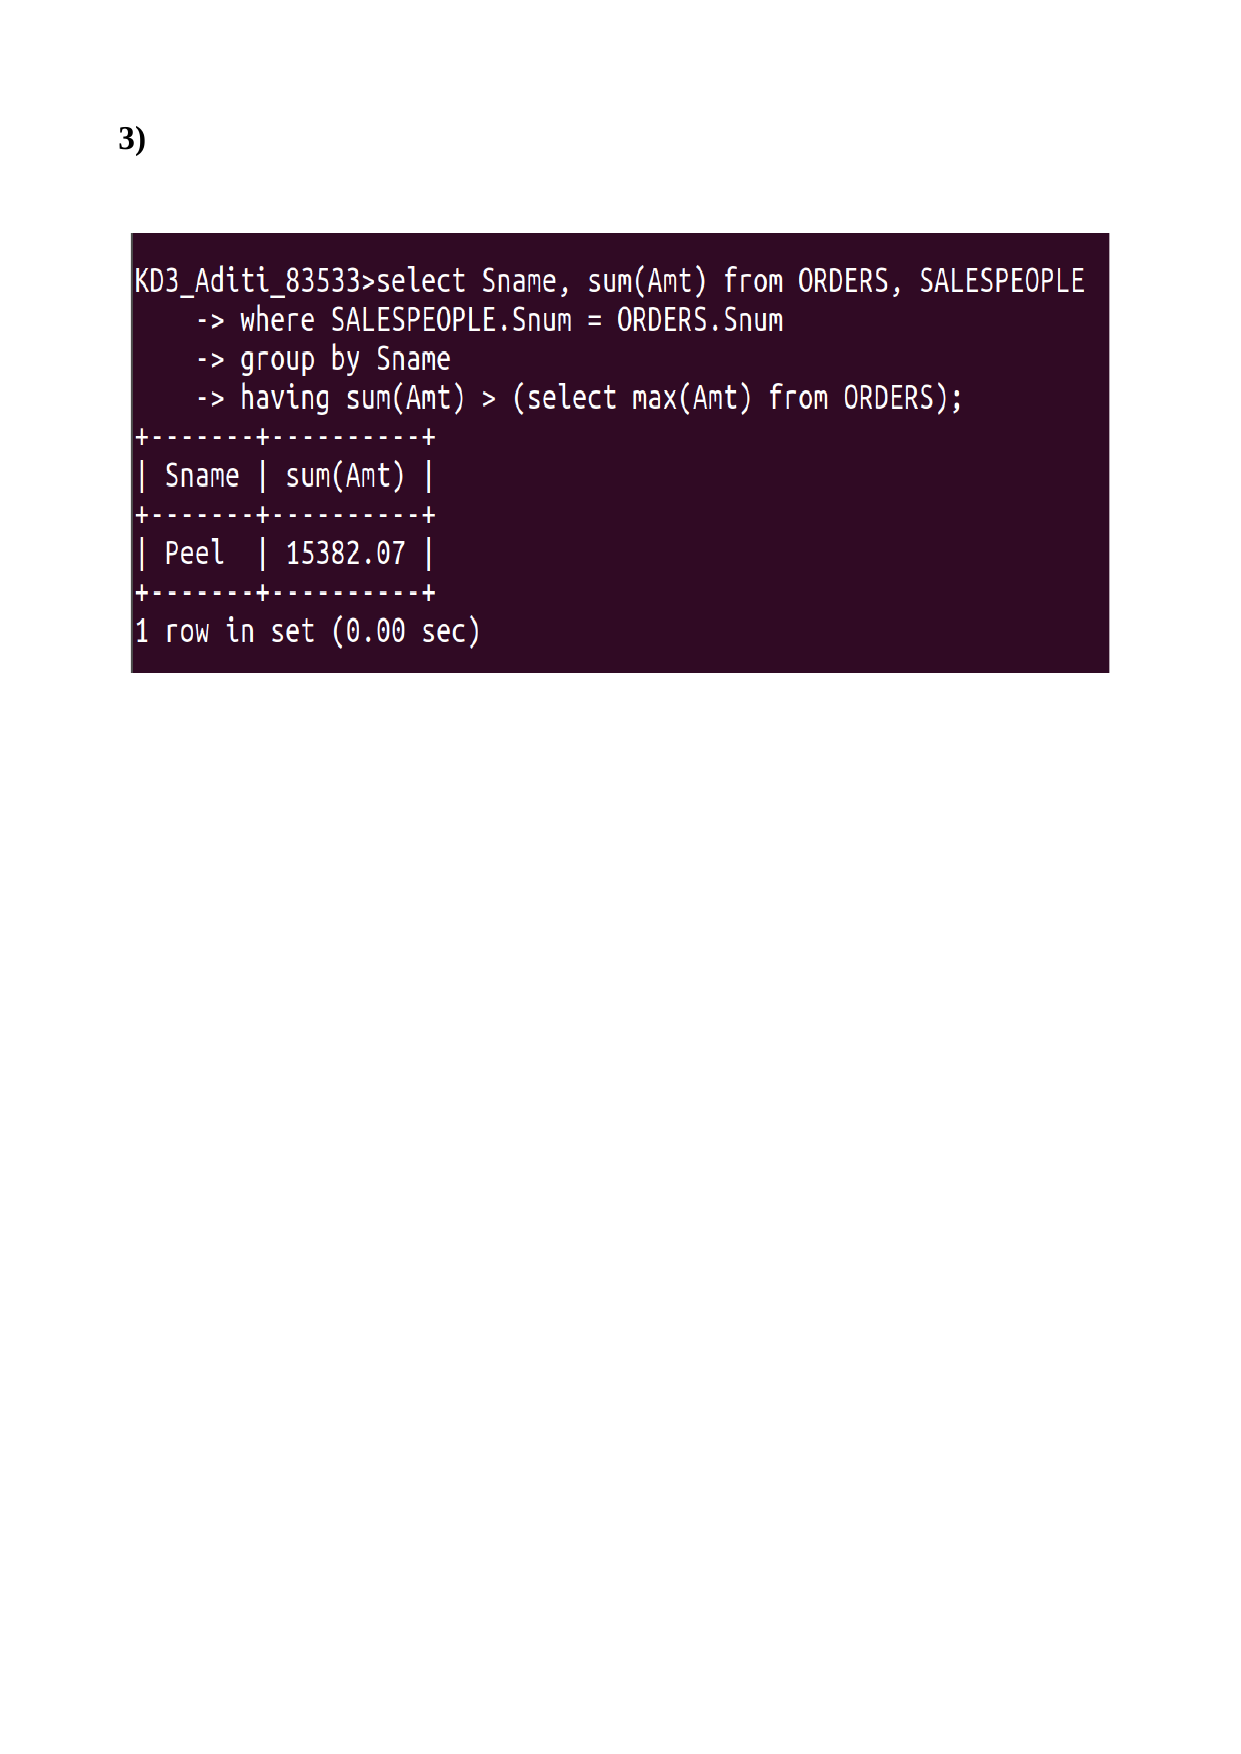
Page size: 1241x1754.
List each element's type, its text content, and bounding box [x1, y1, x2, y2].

text 3) [118, 118, 1122, 156]
picture [130, 233, 1110, 673]
